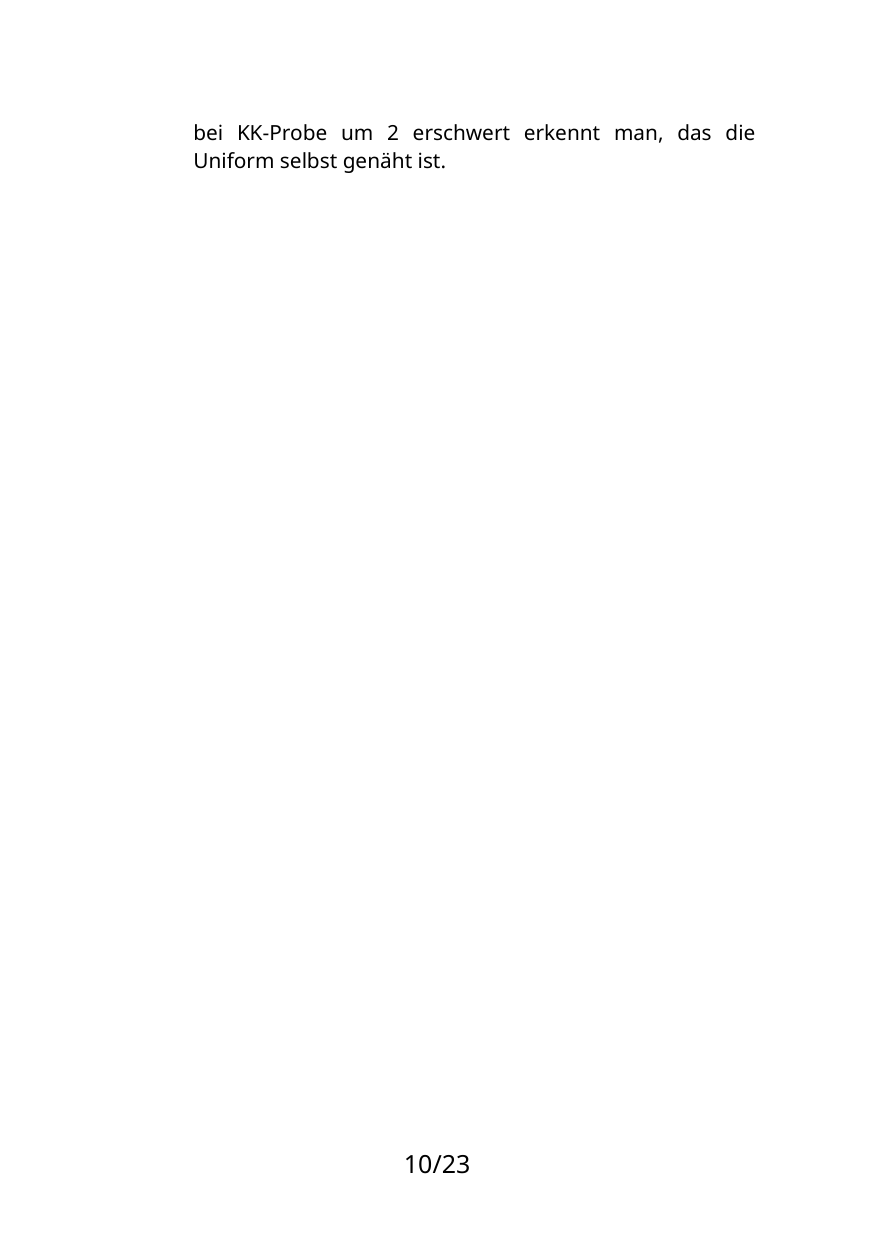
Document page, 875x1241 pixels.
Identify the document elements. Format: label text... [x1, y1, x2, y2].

list bei KK-Probe um 2 erschwert erkennt man, das die Uniform selbst genäht ist. [156, 118, 756, 175]
